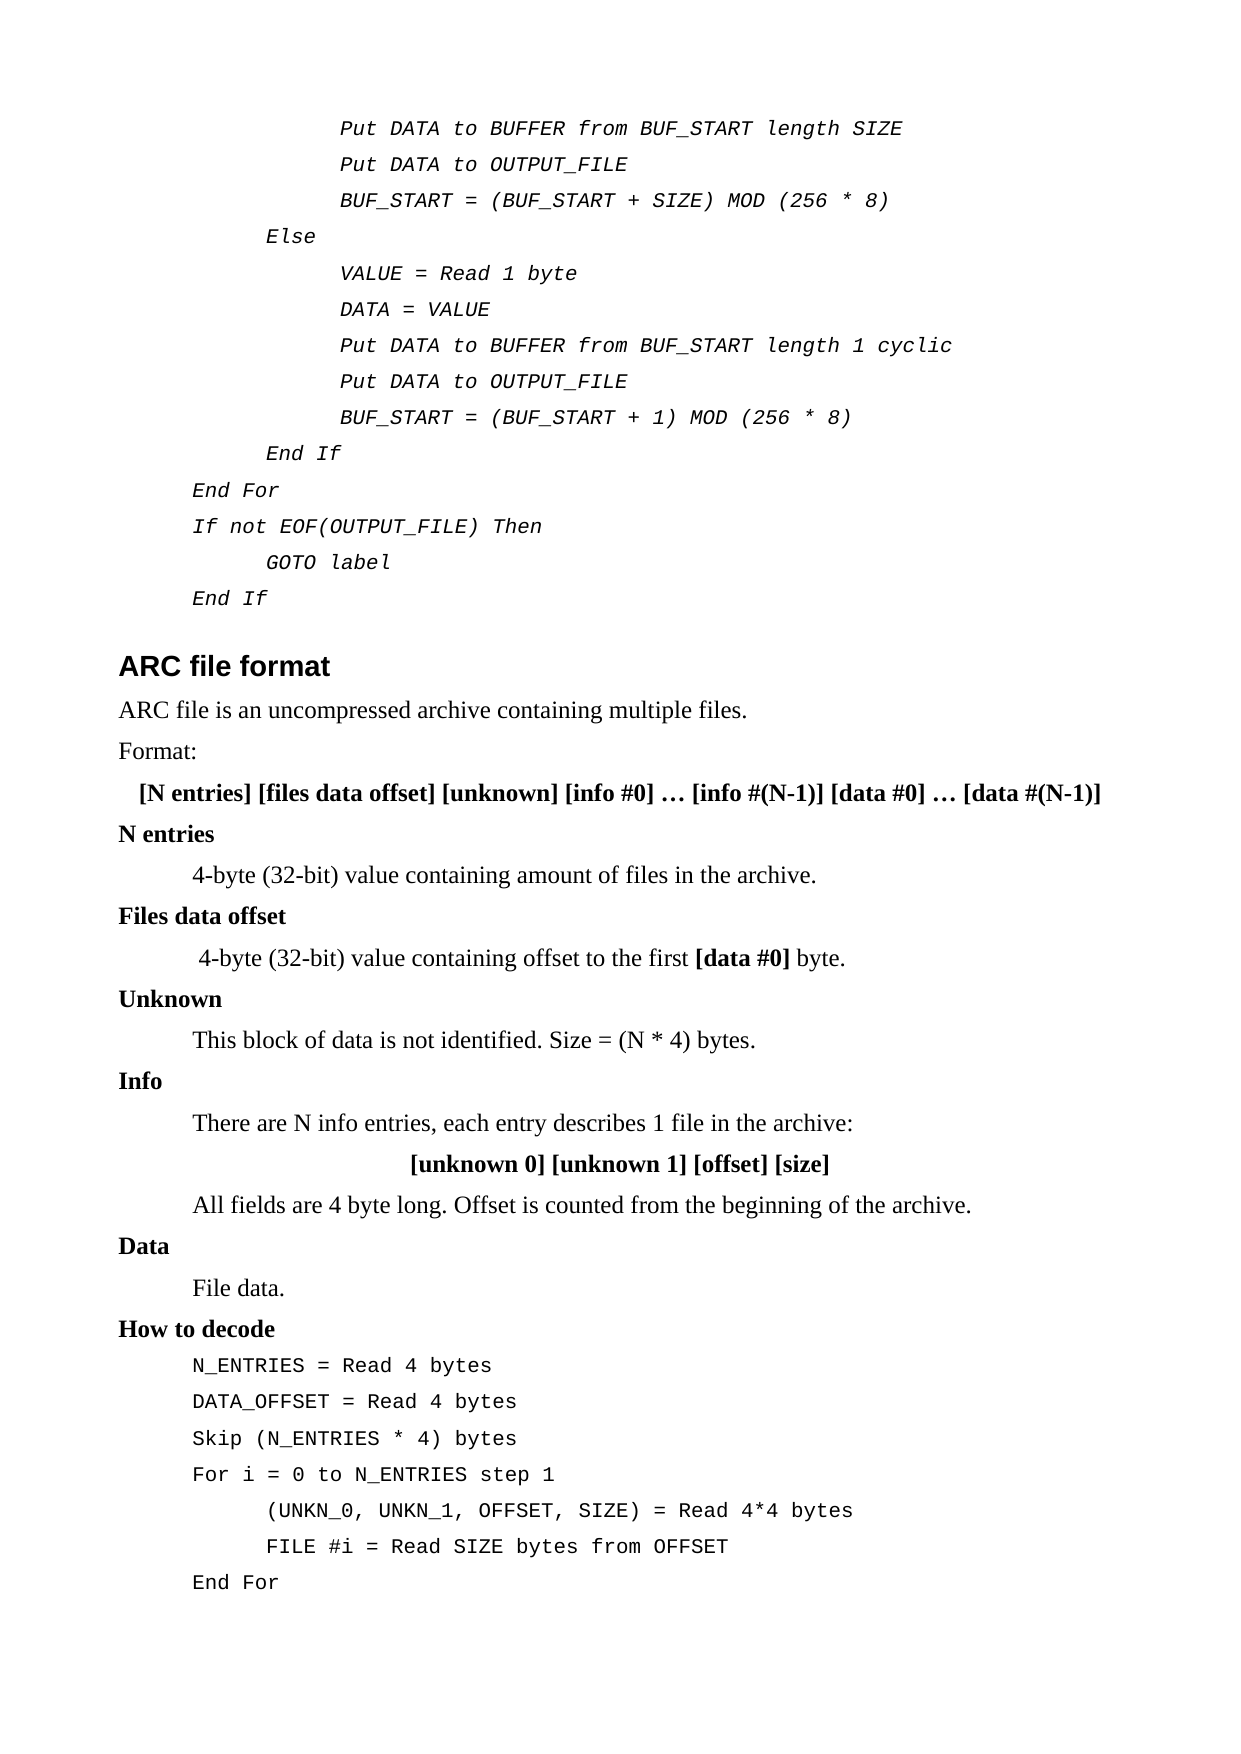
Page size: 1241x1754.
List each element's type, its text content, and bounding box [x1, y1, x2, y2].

text For i = 0 to N_ENTRIES step 1 [192, 1464, 1122, 1487]
text Unknown [118, 984, 1122, 1013]
text Put DATA to OUTPUT_FILE [340, 371, 1122, 395]
text End If [192, 588, 1122, 612]
text How to decode [118, 1314, 1122, 1343]
text This block of data is not identified. Size = (N * 4) bytes. [118, 1025, 1122, 1054]
text Info [118, 1066, 1122, 1095]
text 4-byte (32-bit) value containing offset to the first [data #0] byte. [118, 943, 1122, 971]
text There are N info entries, each entry describes 1 file in the archive: [118, 1108, 1122, 1136]
text [N entries] [files data offset] [unknown] [info #0] … [info #(N-1)] [data #0] … [data #(N-1)] [118, 778, 1122, 806]
text File data. [118, 1273, 1122, 1301]
text Files data offset [118, 901, 1122, 930]
text End For [192, 1572, 1122, 1596]
text FILE #i = Read SIZE bytes from OFFSET [266, 1536, 1122, 1559]
text Data [118, 1231, 1122, 1260]
subtitle ARC file format [118, 649, 1122, 683]
text Put DATA to BUFFER from BUF_START length SIZE [340, 118, 1122, 142]
text ARC file is an uncompressed archive containing multiple files. [118, 695, 1122, 724]
text (UNKN_0, UNKN_1, OFFSET, SIZE) = Read 4*4 bytes [266, 1500, 1122, 1523]
text BUF_START = (BUF_START + SIZE) MOD (256 * 8) [340, 190, 1122, 214]
text Put DATA to OUTPUT_FILE [340, 154, 1122, 178]
text DATA_OFFSET = Read 4 bytes [192, 1391, 1122, 1415]
text Else [266, 227, 1122, 250]
text GOTO label [266, 552, 1122, 576]
text [unknown 0] [unknown 1] [offset] [size] [118, 1149, 1122, 1178]
text Skip (N_ENTRIES * 4) bytes [192, 1427, 1122, 1451]
text VALUE = Read 1 byte [340, 263, 1122, 286]
text N_ENTRIES = Read 4 bytes [192, 1355, 1122, 1379]
text End For [192, 479, 1122, 503]
text BUF_START = (BUF_START + 1) MOD (256 * 8) [340, 407, 1122, 431]
text Format: [118, 736, 1122, 765]
text All fields are 4 byte long. Offset is counted from the beginning of the archive. [118, 1190, 1122, 1219]
text End If [266, 443, 1122, 467]
text DATA = VALUE [340, 299, 1122, 322]
text 4-byte (32-bit) value containing amount of files in the archive. [118, 860, 1122, 889]
text If not EOF(OUTPUT_FILE) Then [192, 516, 1122, 539]
text Put DATA to BUFFER from BUF_START length 1 cyclic [340, 335, 1122, 359]
text N entries [118, 819, 1122, 848]
